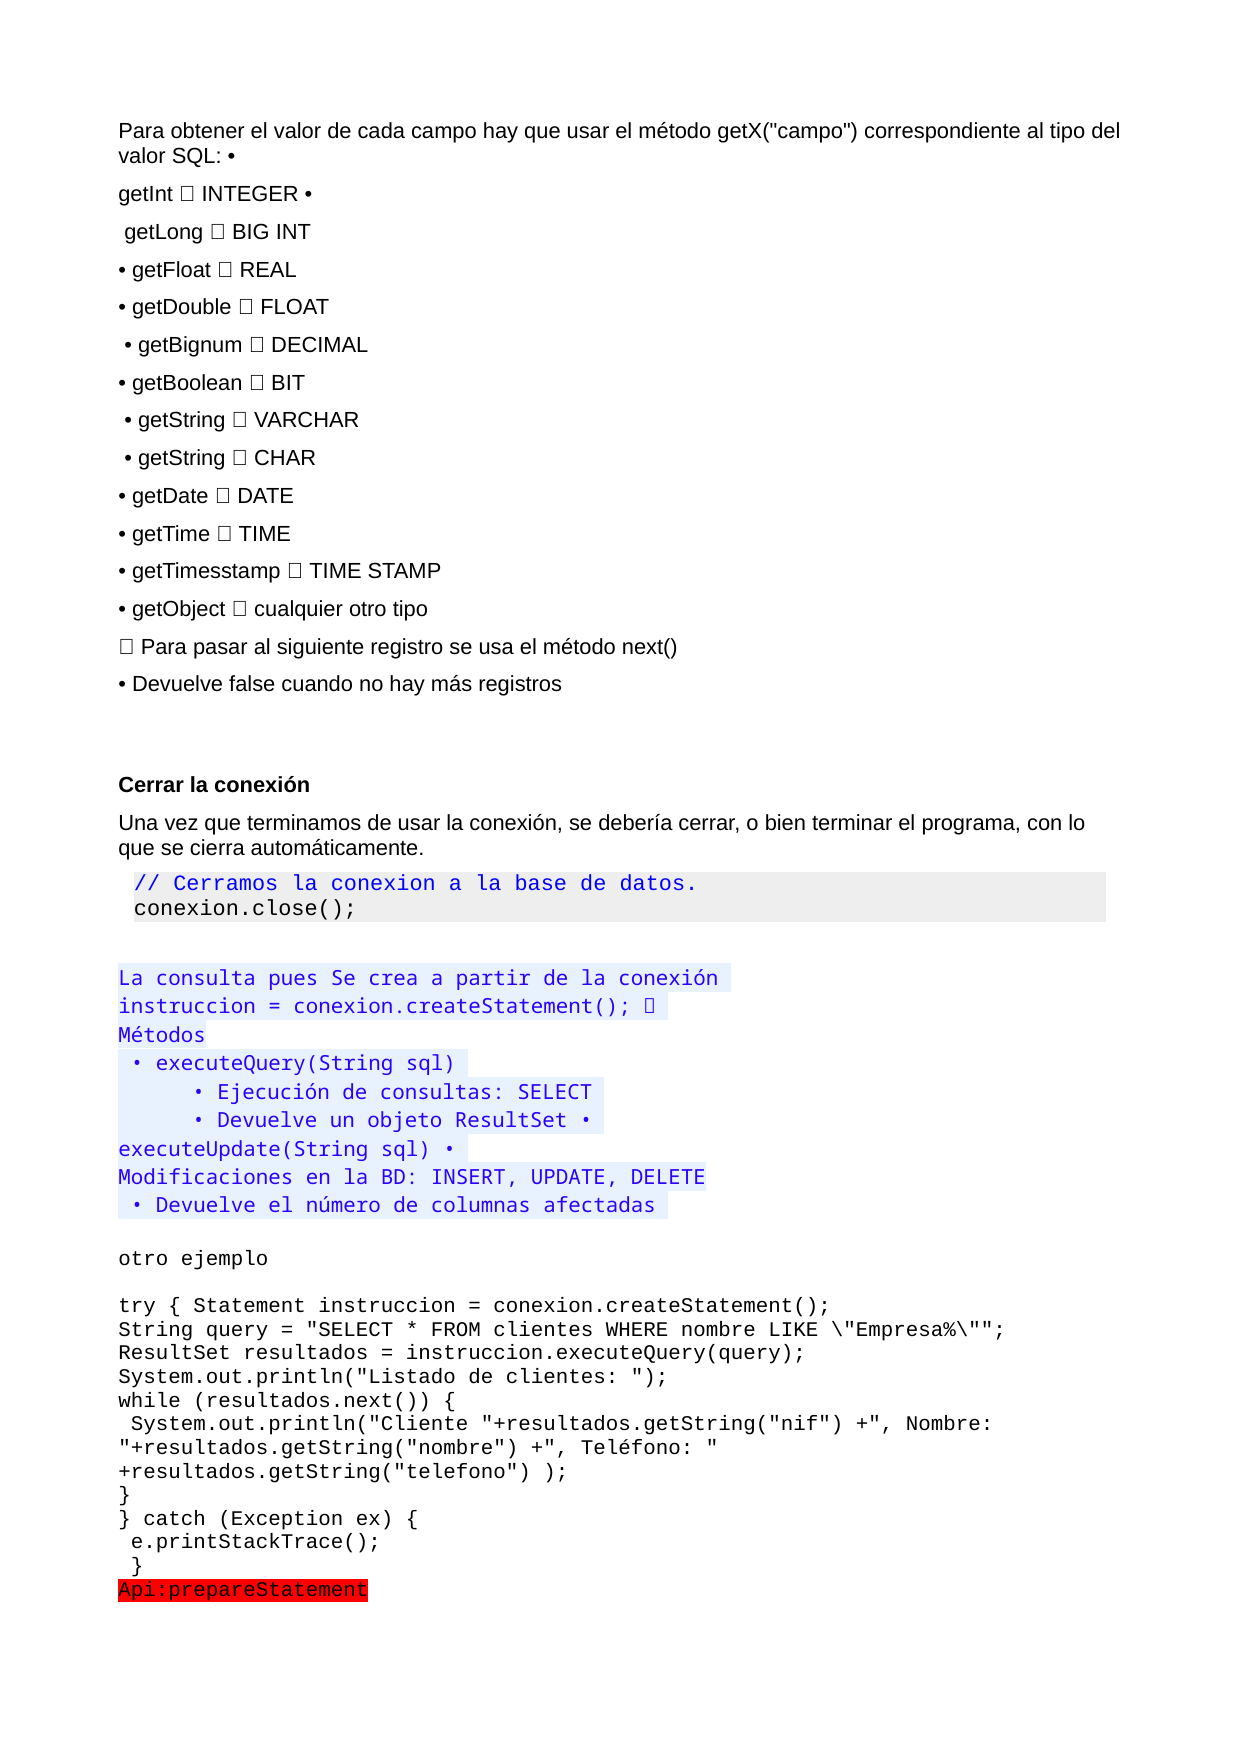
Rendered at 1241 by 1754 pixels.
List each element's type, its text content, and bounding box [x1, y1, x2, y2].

text while (resultados.next()) { [118, 1390, 1122, 1413]
text executeUpdate(String sql) • [118, 1134, 1122, 1162]
text • Devuelve false cuando no hay más registros [118, 671, 1122, 696]
text try { Statement instruccion = conexion.createStatement(); [118, 1295, 1122, 1319]
text getLong  BIG INT [118, 219, 1122, 244]
text String query = "SELECT * FROM clientes WHERE nombre LIKE \"Empresa%\""; ResultSet resultados = instruccion.executeQuery(query); System.out.println("Listado de clientes: "); [118, 1319, 1122, 1390]
text Una vez que terminamos de usar la conexión, se debería cerrar, o bien terminar el programa, con lo que se cierra automáticamente. [118, 809, 1122, 860]
text getInt  INTEGER • [118, 181, 1122, 206]
text Para obtener el valor de cada campo hay que usar el método getX("campo") correspondiente al tipo del valor SQL: • [118, 118, 1122, 168]
text System.out.println("Cliente "+resultados.getString("nif") +", Nombre: "+resultados.getString("nombre") +", Teléfono: " +resultados.getString("telefono") ); [118, 1413, 1122, 1484]
text • getDouble  FLOAT [118, 294, 1122, 319]
text • getTime  TIME [118, 520, 1122, 546]
text Api:prepareStatement [118, 1579, 1122, 1602]
text • Devuelve el número de columnas afectadas [118, 1191, 1122, 1219]
text } catch (Exception ex) { [118, 1508, 1122, 1532]
text • Devuelve un objeto ResultSet • [118, 1105, 1122, 1134]
text e.printStackTrace(); [118, 1532, 1122, 1555]
text • getDate  DATE [118, 483, 1122, 508]
text • getBignum  DECIMAL [118, 332, 1122, 357]
text • getBoolean  BIT [118, 369, 1122, 395]
text • getObject  cualquier otro tipo [118, 596, 1122, 621]
text • getString  VARCHAR [118, 407, 1122, 432]
text } [118, 1484, 1122, 1508]
text instruccion = conexion.createStatement();  [118, 992, 1122, 1020]
text otro ejemplo [118, 1248, 1122, 1271]
text // Cerramos la conexion a la base de datos. conexion.close(); [134, 872, 1106, 922]
subtitle Cerrar la conexión [118, 772, 1122, 797]
text • getTimesstamp  TIME STAMP [118, 558, 1122, 583]
text Modificaciones en la BD: INSERT, UPDATE, DELETE [118, 1162, 1122, 1191]
text • getString  CHAR [118, 445, 1122, 470]
text • getFloat  REAL [118, 256, 1122, 282]
text • Ejecución de consultas: SELECT [118, 1077, 1122, 1105]
text  Para pasar al siguiente registro se usa el método next() [118, 633, 1122, 659]
text • executeQuery(String sql) [118, 1048, 1122, 1077]
text Métodos [118, 1020, 1122, 1048]
text La consulta pues Se crea a partir de la conexión [118, 963, 1122, 992]
text } [118, 1555, 1122, 1579]
